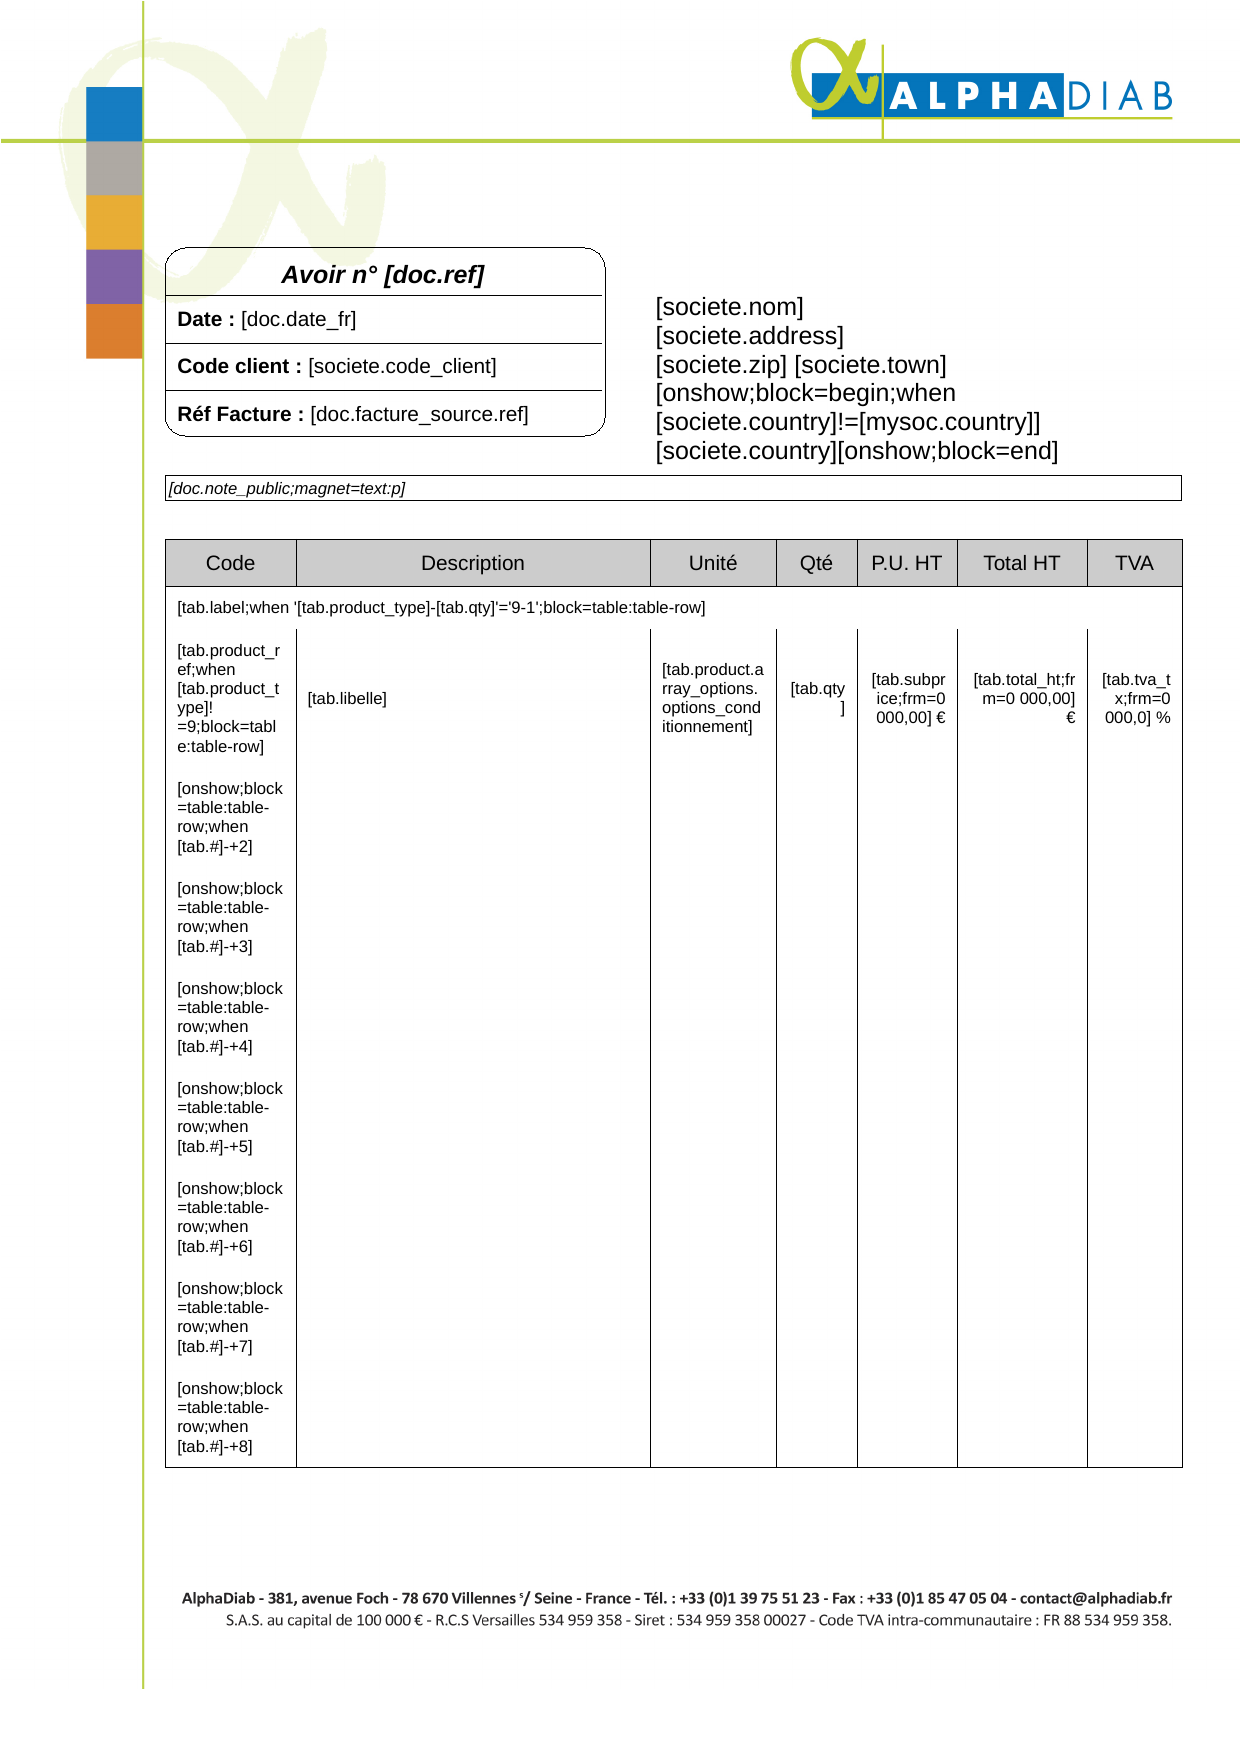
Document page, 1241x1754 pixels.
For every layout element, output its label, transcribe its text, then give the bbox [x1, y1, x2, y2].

table_cell [858, 967, 957, 1067]
table_cell [297, 1167, 650, 1267]
table_cell [onshow;block=table:table-row;when [tab.#]-+7] [166, 1267, 296, 1367]
table_cell [tab.product_ref;when [tab.product_type]!=9;block=table:table-row] [166, 629, 296, 767]
table_header P.U. HT [858, 540, 957, 586]
table_cell [651, 767, 776, 867]
table_header Description [297, 540, 650, 586]
table_cell [777, 1067, 857, 1167]
table_cell Code client : [societe.code_client] [166, 344, 602, 390]
table_header Avoir n° [doc.ref] [165, 248, 602, 295]
table_cell [297, 967, 650, 1067]
table_cell [958, 867, 1087, 967]
table_cell [1088, 1367, 1182, 1467]
table_cell [tab.libelle] [297, 629, 650, 767]
table_cell [1088, 1067, 1182, 1167]
table_cell [tab.total_ht;frm=0 000,00] € [958, 629, 1087, 767]
table_cell [777, 1167, 857, 1267]
table_cell [297, 1267, 650, 1367]
table_cell [297, 1067, 650, 1167]
table_cell [tab.subprice;frm=0 000,00] € [858, 629, 957, 767]
table_cell [1088, 767, 1182, 867]
table_header Code [166, 540, 296, 586]
table_cell [858, 867, 957, 967]
table_cell [777, 1367, 857, 1467]
table_cell [777, 867, 857, 967]
table_cell [858, 1367, 957, 1467]
table_cell [958, 967, 1087, 1067]
table_cell [onshow;block=table:table-row;when [tab.#]-+8] [166, 1367, 296, 1467]
table_cell [onshow;block=table:table-row;when [tab.#]-+4] [166, 967, 296, 1067]
table_cell [297, 1367, 650, 1467]
table_cell [onshow;block=table:table-row;when [tab.#]-+2] [166, 767, 296, 867]
table_cell [958, 1367, 1087, 1467]
table_cell [297, 767, 650, 867]
table_header TVA [1088, 540, 1182, 586]
table_cell [651, 967, 776, 1067]
table_cell [tab.label;when '[tab.product_type]-[tab.qty]'='9-1';block=table:table-row] [166, 587, 1182, 629]
table_cell [958, 1067, 1087, 1167]
table_cell [651, 1367, 776, 1467]
table_cell [651, 1267, 776, 1367]
table_cell [1088, 1267, 1182, 1367]
table_cell Date : [doc.date_fr] [166, 296, 602, 342]
table_cell [1088, 1167, 1182, 1267]
table_header Avoir n° [doc.ref] [655, 292, 1122, 464]
table_cell [777, 767, 857, 867]
table_cell [858, 767, 957, 867]
table_cell [958, 767, 1087, 867]
table_cell [297, 867, 650, 967]
table_cell [858, 1067, 957, 1167]
table_cell [651, 1167, 776, 1267]
table_cell [958, 1167, 1087, 1267]
table_cell [onshow;block=table:table-row;when [tab.#]-+3] [166, 867, 296, 967]
table_header Qté [777, 540, 857, 586]
table_cell [651, 867, 776, 967]
table_header Unité [651, 540, 776, 586]
table_cell [tab.qty] [777, 629, 857, 767]
table_cell [tab.product.array_options.options_conditionnement] [651, 629, 776, 767]
table_cell [777, 1267, 857, 1367]
table_header Total HT [958, 540, 1087, 586]
table_cell [958, 1267, 1087, 1367]
table_cell [858, 1267, 957, 1367]
table_cell Réf Facture : [doc.facture_source.ref] [165, 391, 602, 437]
table_cell [777, 967, 857, 1067]
table_cell [onshow;block=table:table-row;when [tab.#]-+6] [166, 1167, 296, 1267]
table_cell [1088, 967, 1182, 1067]
table_cell [1088, 867, 1182, 967]
table_cell [651, 1067, 776, 1167]
table_cell [onshow;block=table:table-row;when [tab.#]-+5] [166, 1067, 296, 1167]
picture [1, 1, 1240, 1689]
table_cell [858, 1167, 957, 1267]
table_cell [tab.tva_tx;frm=0 000,0] % [1088, 629, 1182, 767]
text [doc.note_public;magnet=text:p] [166, 476, 1181, 500]
